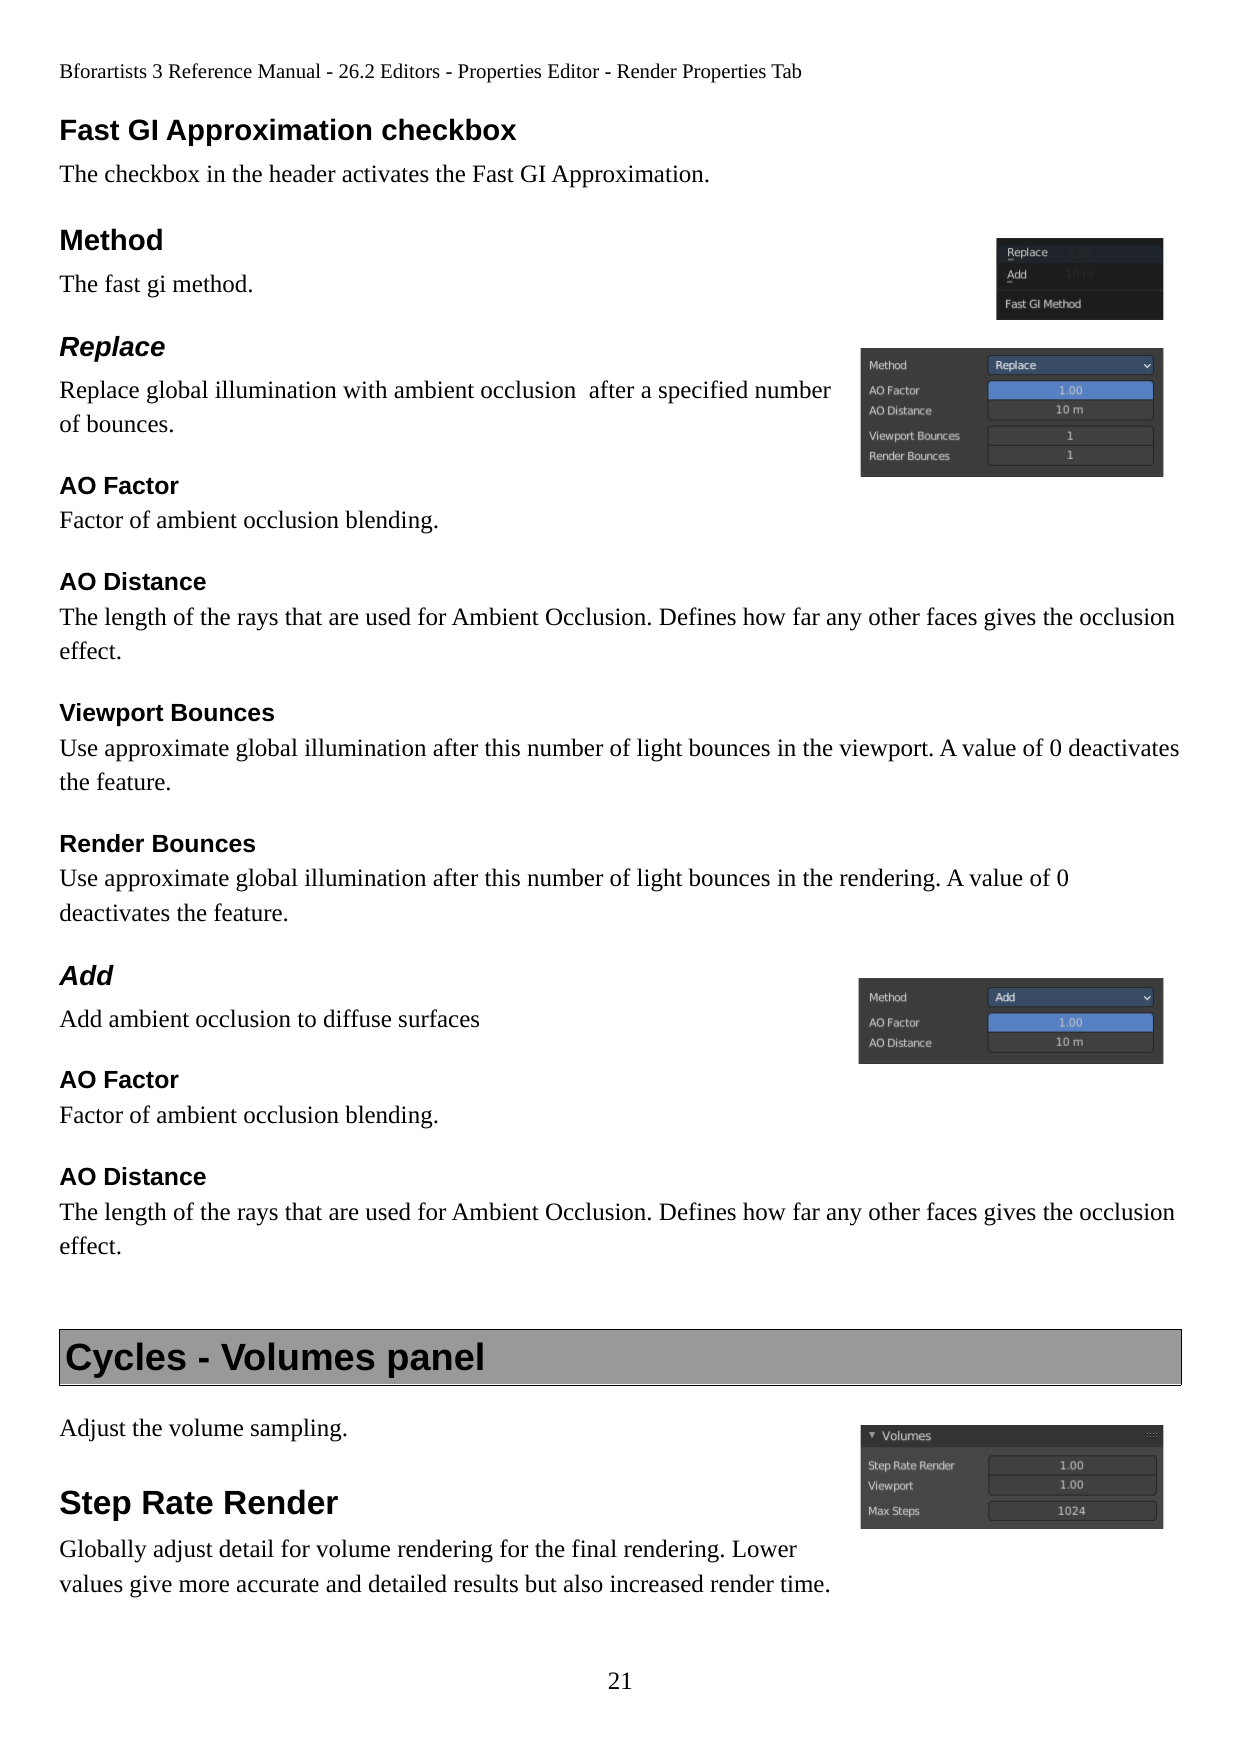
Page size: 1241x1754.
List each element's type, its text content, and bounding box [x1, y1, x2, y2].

text The length of the rays that are used for Ambient Occlusion. Defines how far any other faces gives the occlusion effect. [59, 1197, 1181, 1260]
text Use approximate global illumination after this number of light bounces in the rendering. A value of 0 deactivates the feature. [59, 863, 1181, 927]
text Use approximate global illumination after this number of light bounces in the viewport. A value of 0 deactivates the feature. [59, 733, 1181, 796]
picture [860, 348, 1164, 477]
subtitle Viewport Bounces [59, 698, 1181, 726]
picture [858, 978, 1164, 1064]
text The length of the rays that are used for Ambient Occlusion. Defines how far any other faces gives the occlusion effect. [59, 602, 1181, 665]
subtitle AO Distance [59, 567, 1181, 596]
subtitle Method [59, 222, 1181, 256]
text The checkbox in the header activates the Fast GI Approximation. [59, 159, 1181, 188]
text Add ambient occlusion to diffuse surfaces [59, 1004, 858, 1033]
subtitle Replace [59, 330, 1181, 362]
subtitle Render Bounces [59, 829, 1181, 857]
subtitle Add [59, 959, 1181, 991]
subtitle Fast GI Approximation checkbox [59, 113, 1181, 146]
subtitle AO Distance [59, 1162, 1181, 1190]
picture [860, 1425, 1164, 1529]
text Replace global illumination with ambient occlusion after a specified number of bounces. [59, 375, 860, 438]
text Globally adjust detail for volume rendering for the final rendering. Lower values give more accurate and detailed results but also increased render time. [59, 1534, 1181, 1598]
subtitle Step Rate Render [59, 1483, 860, 1522]
picture [996, 238, 1164, 320]
subtitle AO Factor [59, 471, 1181, 499]
subtitle AO Factor [59, 1066, 1181, 1094]
text Factor of ambient occlusion blending. [59, 1100, 1181, 1129]
text Adjust the volume sampling. [59, 1413, 1181, 1442]
subtitle [1164, 1483, 1181, 1522]
text Factor of ambient occlusion blending. [59, 506, 1181, 534]
text [1164, 269, 1181, 297]
table_header Cycles - Volumes panel [60, 1330, 1181, 1384]
text The fast gi method. [59, 269, 996, 297]
